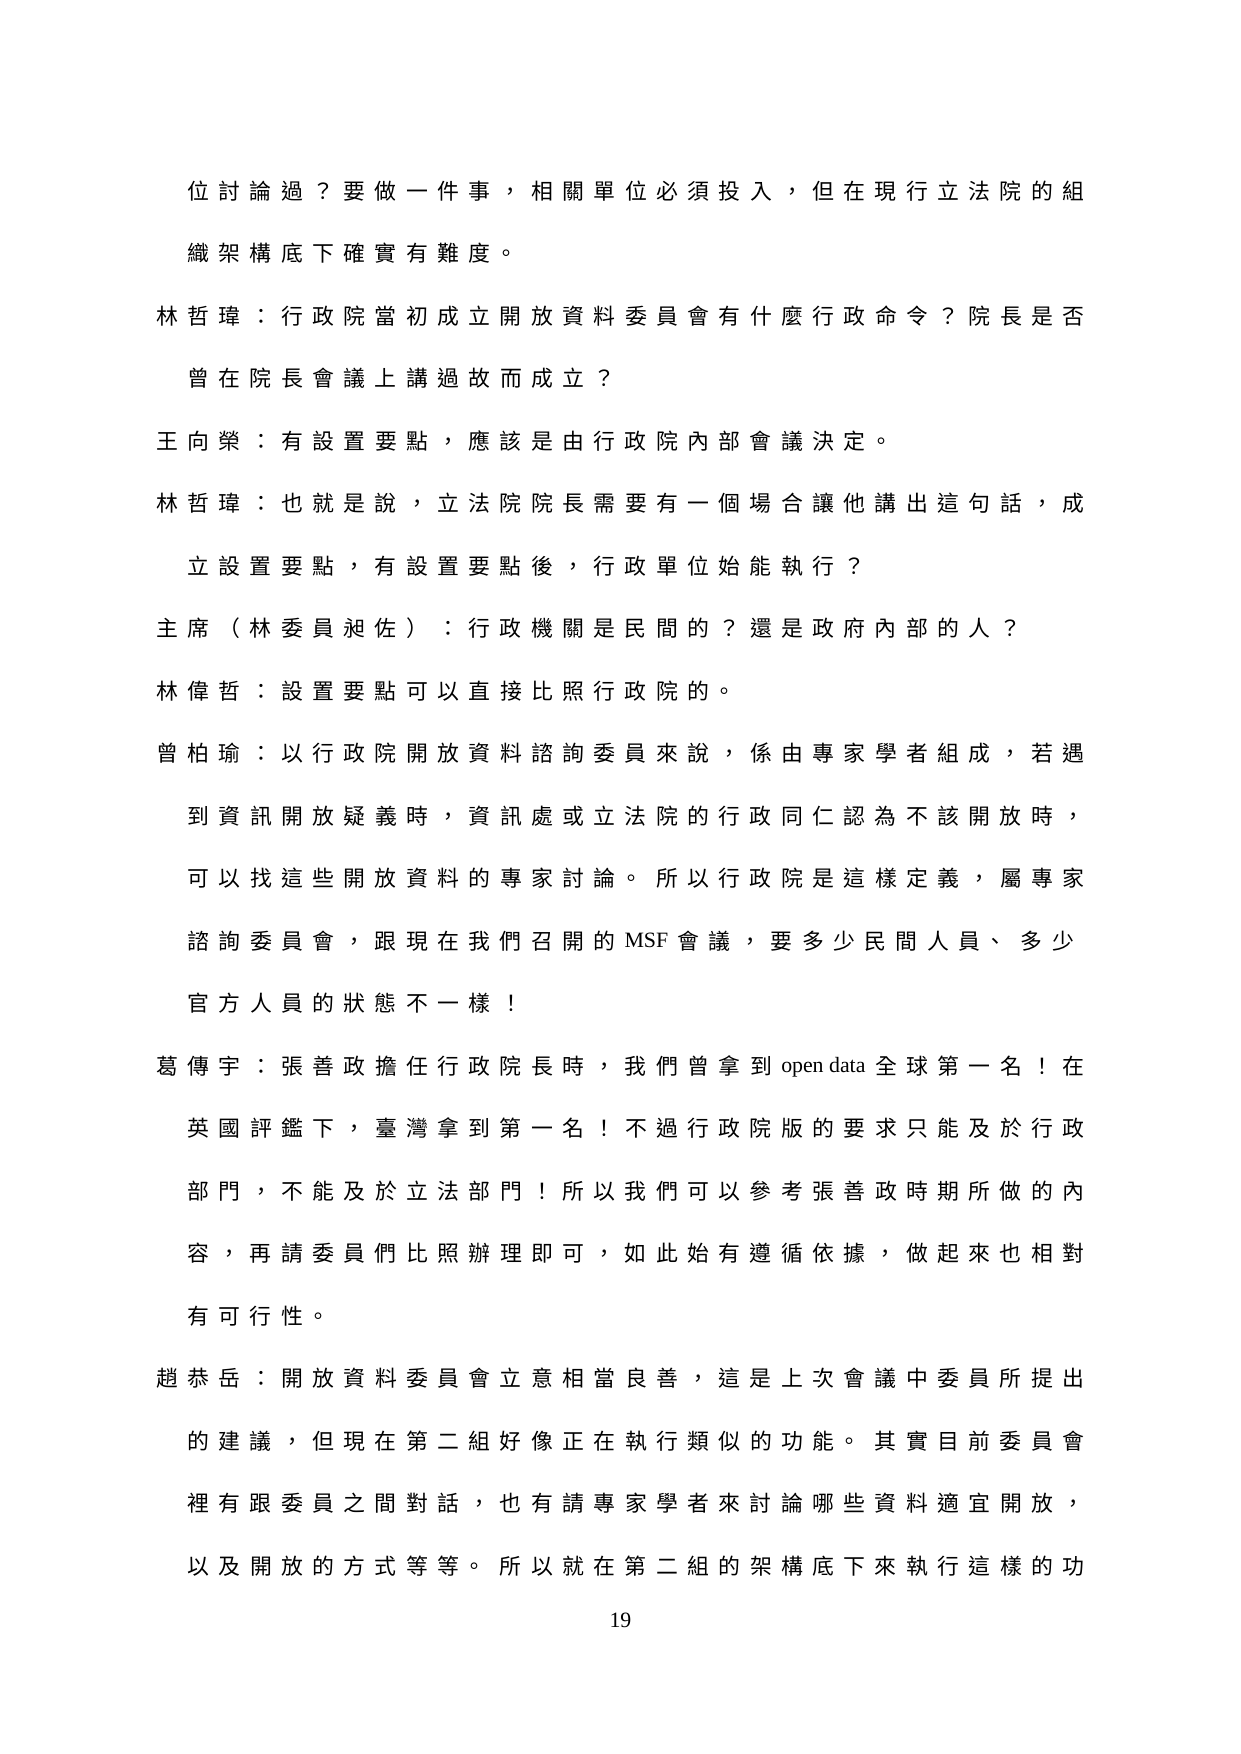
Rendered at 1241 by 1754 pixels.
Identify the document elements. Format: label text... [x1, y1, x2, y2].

text 王向榮：有設置要點，應該是由行政院內部會議決定。 [151, 408, 1089, 471]
text 林偉哲：設置要點可以直接比照行政院的。 [151, 658, 1089, 721]
text 林哲瑋：也就是說，立法院院長需要有一個場合讓他講出這句話，成立設置要點，有設置要點後，行政單位始能執行？ [151, 471, 1089, 596]
text 林哲瑋：行政院當初成立開放資料委員會有什麼行政命令？院長是否曾在院長會議上講過故而成立？ [151, 283, 1089, 408]
text 曾柏瑜：以行政院開放資料諮詢委員來說，係由專家學者組成，若遇到資訊開放疑義時，資訊處或立法院的行政同仁認為不該開放時，可以找這些開放資料的專家討論。所以行政院是這樣定義，屬專家諮詢委員會，跟現在我們召開的MSF會議，要多少民間人員、多少官方人員的狀態不一樣！ [151, 721, 1089, 1033]
text 趙恭岳：開放資料委員會立意相當良善，這是上次會議中委員所提出的建議，但現在第二組好像正在執行類似的功能。其實目前委員會裡有跟委員之間對話，也有請專家學者來討論哪些資料適宜開放，以及開放的方式等等。所以就在第二組的架構底下來執行這樣的功 [151, 1346, 1089, 1596]
text 葛傳宇：張善政擔任行政院長時，我們曾拿到open data全球第一名！在英國評鑑下，臺灣拿到第一名！不過行政院版的要求只能及於行政部門，不能及於立法部門！所以我們可以參考張善政時期所做的內容，再請委員們比照辦理即可，如此始有遵循依據，做起來也相對有可行性。 [151, 1033, 1089, 1346]
text 位討論過？要做一件事，相關單位必須投入，但在現行立法院的組織架構底下確實有難度。 [151, 158, 1089, 283]
text 主席（林委員昶佐）：行政機關是民間的？還是政府內部的人？ [151, 596, 1089, 658]
